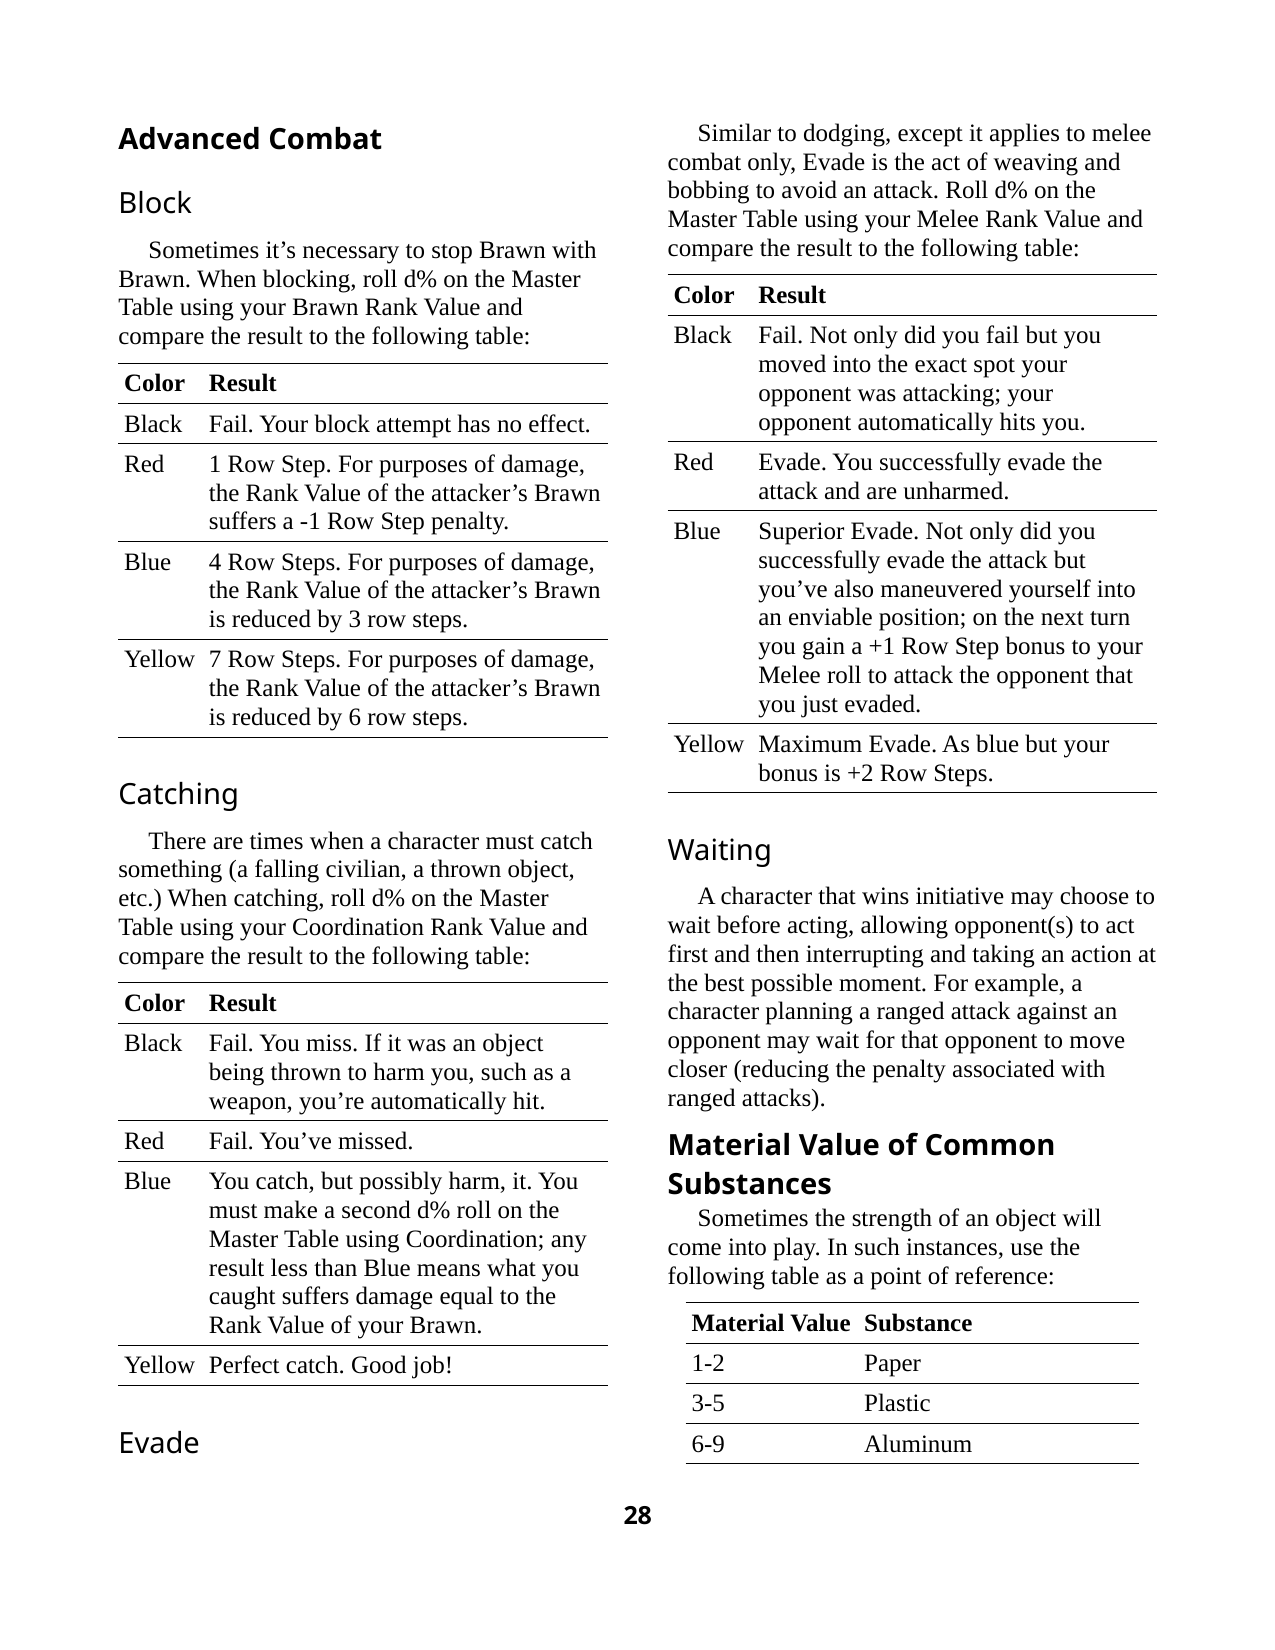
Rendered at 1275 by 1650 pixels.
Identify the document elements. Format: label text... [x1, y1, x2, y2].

table_cell Black [668, 316, 752, 441]
text Sometimes the strength of an object will come into play. In such instances, use the following table as a point of reference: [667, 1203, 1157, 1289]
table_cell Blue [118, 1162, 203, 1344]
table_cell Red [118, 444, 203, 541]
table_cell Blue [668, 511, 752, 723]
subtitle Waiting [667, 829, 1157, 869]
subtitle Material Value of Common Substances [667, 1124, 1157, 1203]
table_cell Evade. You successfully evade the attack and are unharmed. [753, 442, 1157, 510]
table_header Material Value [686, 1303, 858, 1342]
table_cell 3-5 [686, 1384, 858, 1423]
table_cell Superior Evade. Not only did you successfully evade the attack but you’ve also maneuvered yourself into an enviable position; on the next turn you gain a +1 Row Step bonus to your Melee roll to attack the opponent that you just evaded. [753, 511, 1157, 723]
table_cell Paper [858, 1344, 1139, 1383]
table_cell 6-9 [686, 1424, 858, 1463]
table_cell Maximum Evade. As blue but your bonus is +2 Row Steps. [753, 724, 1157, 792]
table_cell Black [118, 1024, 203, 1120]
subtitle Evade [118, 1422, 607, 1462]
table_cell Aluminum [858, 1424, 1139, 1463]
table_header Result [203, 983, 607, 1022]
text A character that wins initiative may choose to wait before acting, allowing opponent(s) to act first and then interrupting and taking an action at the best possible moment. For example, a character planning a ranged attack against an opponent may wait for that opponent to move closer (reducing the penalty associated with ranged attacks). [667, 881, 1157, 1111]
text There are times when a character must catch something (a falling civilian, a thrown object, etc.) When catching, roll d% on the Master Table using your Coordination Rank Value and compare the result to the following table: [118, 826, 607, 969]
text Similar to dodging, except it applies to melee combat only, Evade is the act of weaving and bobbing to avoid an attack. Roll d% on the Master Table using your Melee Rank Value and compare the result to the following table: [667, 118, 1157, 262]
table_cell Fail. Not only did you fail but you moved into the exact spot your opponent was attacking; your opponent automatically hits you. [753, 316, 1157, 441]
table_header Result [753, 275, 1157, 315]
table_header Substance [858, 1303, 1139, 1342]
table_cell Yellow [118, 640, 203, 737]
table_cell 1 Row Step. For purposes of damage, the Rank Value of the attacker’s Brawn suffers a -1 Row Step penalty. [203, 444, 607, 541]
table_cell You catch, but possibly harm, it. You must make a second d% roll on the Master Table using Coordination; any result less than Blue means what you caught suffers damage equal to the Rank Value of your Brawn. [203, 1162, 607, 1344]
table_cell 4 Row Steps. For purposes of damage, the Rank Value of the attacker’s Brawn is reduced by 3 row steps. [203, 542, 607, 639]
table_cell Plastic [858, 1384, 1139, 1423]
text Sometimes it’s necessary to stop Brawn with Brawn. When blocking, roll d% on the Master Table using your Brawn Rank Value and compare the result to the following table: [118, 235, 607, 350]
table_cell Red [668, 442, 752, 510]
subtitle Block [118, 183, 607, 222]
table_cell Fail. You’ve missed. [203, 1121, 607, 1161]
table_cell Fail. Your block attempt has no effect. [203, 404, 607, 443]
subtitle Advanced Combat [118, 118, 607, 158]
table_cell Blue [118, 542, 203, 639]
table_cell Yellow [118, 1346, 203, 1385]
table_header Color [118, 983, 203, 1022]
table_cell Red [118, 1121, 203, 1161]
subtitle Catching [118, 774, 607, 813]
table_header Color [668, 275, 752, 315]
table_header Result [203, 364, 607, 403]
table_header Color [118, 364, 203, 403]
table_cell 7 Row Steps. For purposes of damage, the Rank Value of the attacker’s Brawn is reduced by 6 row steps. [203, 640, 607, 737]
table_cell Yellow [668, 724, 752, 792]
table_cell Fail. You miss. If it was an object being thrown to harm you, such as a weapon, you’re automatically hit. [203, 1024, 607, 1120]
table_cell Black [118, 404, 203, 443]
table_cell 1-2 [686, 1344, 858, 1383]
table_cell Perfect catch. Good job! [203, 1346, 607, 1385]
